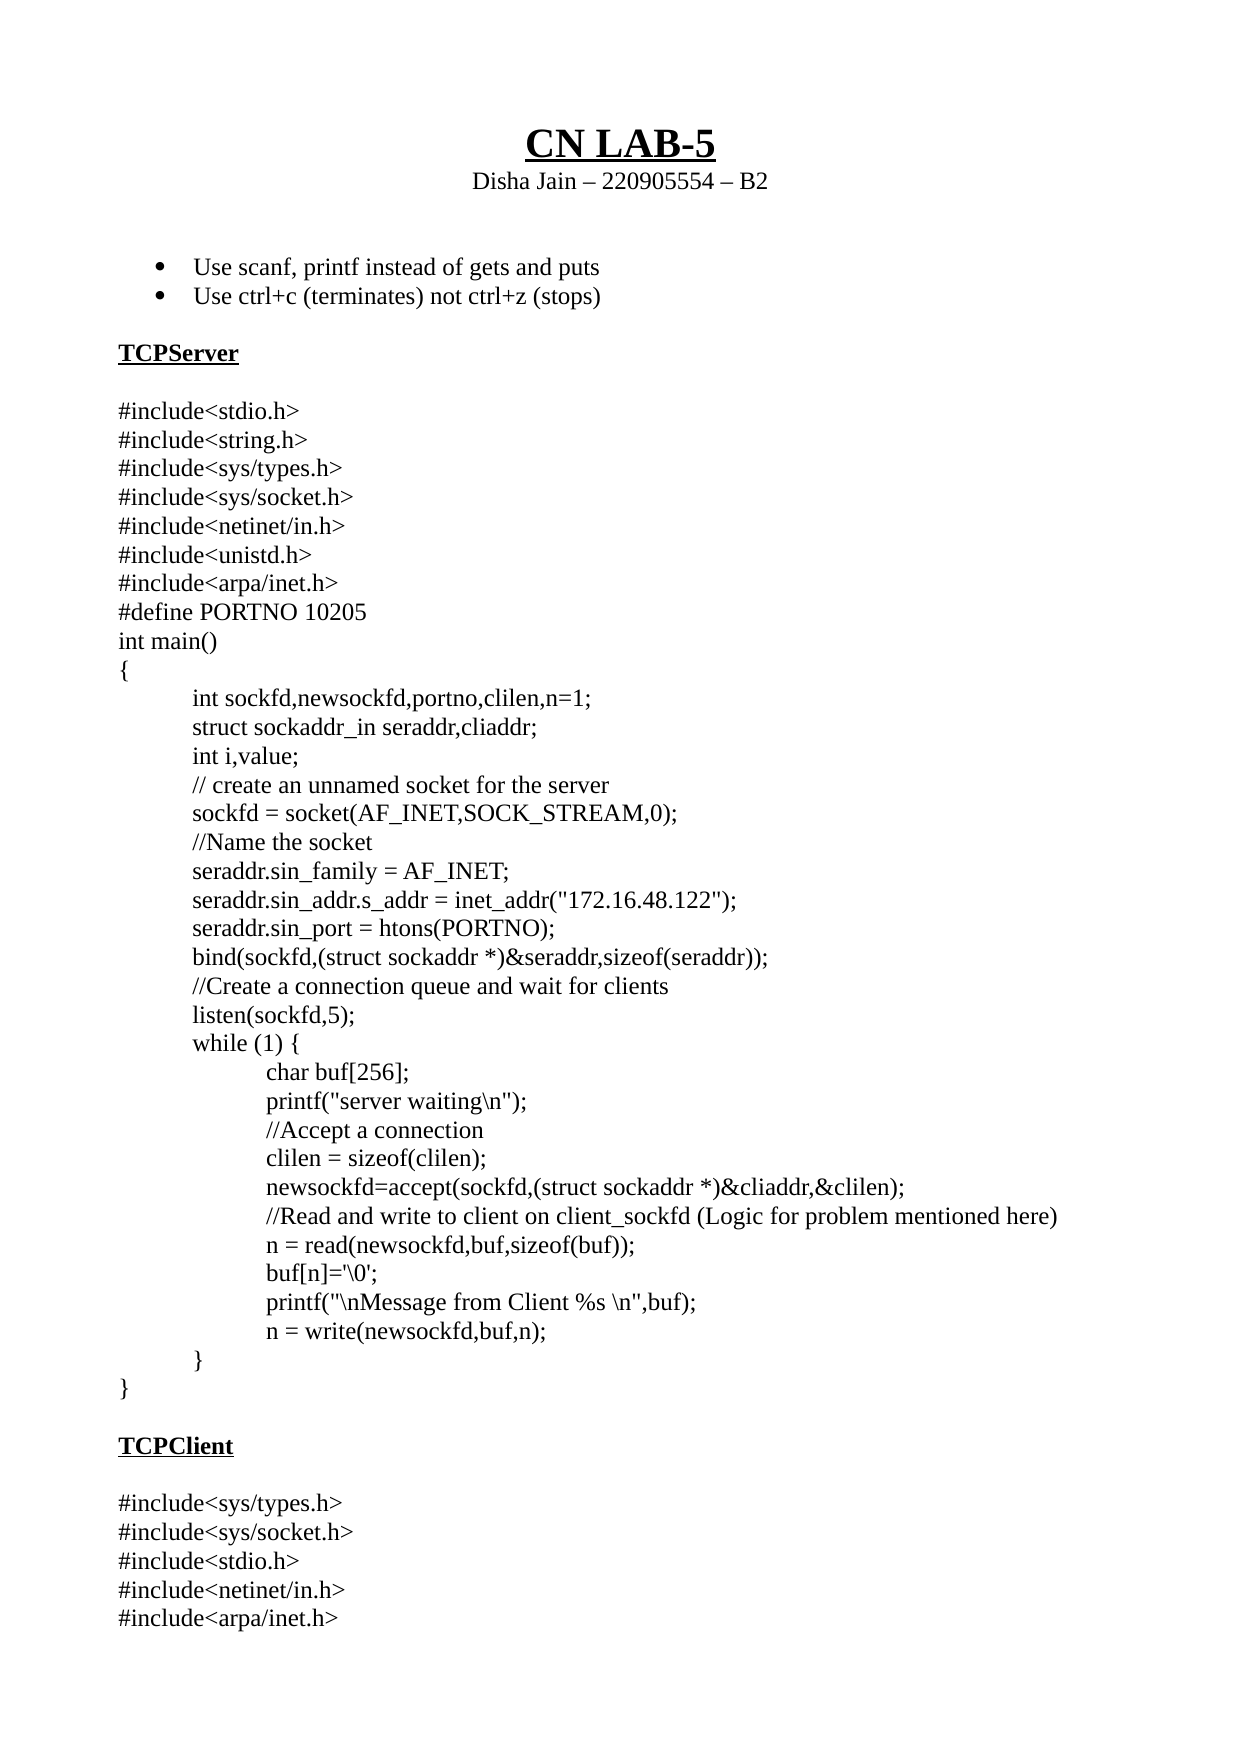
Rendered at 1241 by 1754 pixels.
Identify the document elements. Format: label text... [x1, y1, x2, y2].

text // create an unnamed socket for the server [192, 770, 1122, 798]
text #include<sys/types.h> [118, 1488, 1122, 1517]
text buf[n]='\0'; [266, 1258, 1122, 1287]
list Use scanf, printf instead of gets and puts [156, 252, 1122, 281]
text clilen = sizeof(clilen); [266, 1143, 1122, 1172]
text char buf[256]; [266, 1057, 1122, 1086]
text #include<sys/socket.h> [118, 1517, 1122, 1546]
text n = read(newsockfd,buf,sizeof(buf)); [266, 1230, 1122, 1258]
text printf("\nMessage from Client %s \n",buf); [266, 1287, 1122, 1316]
text seraddr.sin_family = AF_INET; [192, 856, 1122, 885]
text { [118, 655, 1122, 683]
text } [118, 1373, 1122, 1402]
text } [192, 1345, 1122, 1373]
text #include<arpa/inet.h> [118, 568, 1122, 597]
text #include<sys/types.h> [118, 453, 1122, 482]
text //Accept a connection [266, 1115, 1122, 1143]
text n = write(newsockfd,buf,n); [266, 1316, 1122, 1345]
text struct sockaddr_in seraddr,cliaddr; [192, 712, 1122, 741]
text seraddr.sin_addr.s_addr = inet_addr("172.16.48.122"); [192, 885, 1122, 913]
text #include<stdio.h> [118, 1546, 1122, 1575]
text //Name the socket [192, 827, 1122, 856]
text listen(sockfd,5); [192, 1000, 1122, 1028]
text #include<stdio.h> [118, 396, 1122, 425]
text sockfd = socket(AF_INET,SOCK_STREAM,0); [192, 798, 1122, 827]
text int i,value; [192, 741, 1122, 770]
text Disha Jain – 220905554 – B2 [118, 166, 1122, 195]
text TCPClient [118, 1431, 1122, 1460]
list Use ctrl+c (terminates) not ctrl+z (stops) [156, 281, 1122, 310]
text CN LAB-5 [118, 118, 1122, 166]
text #include<arpa/inet.h> [118, 1603, 1122, 1632]
text TCPServer [118, 338, 1122, 367]
text newsockfd=accept(sockfd,(struct sockaddr *)&cliaddr,&clilen); [266, 1172, 1122, 1201]
text #define PORTNO 10205 [118, 597, 1122, 626]
text int sockfd,newsockfd,portno,clilen,n=1; [192, 683, 1122, 712]
text #include<netinet/in.h> [118, 1575, 1122, 1603]
text while (1) { [192, 1028, 1122, 1057]
text printf("server waiting\n"); [266, 1086, 1122, 1115]
text #include<sys/socket.h> [118, 482, 1122, 511]
text #include<netinet/in.h> [118, 511, 1122, 540]
text //Read and write to client on client_sockfd (Logic for problem mentioned here) [266, 1201, 1122, 1230]
text #include<string.h> [118, 425, 1122, 453]
text bind(sockfd,(struct sockaddr *)&seraddr,sizeof(seraddr)); [192, 942, 1122, 971]
text #include<unistd.h> [118, 540, 1122, 568]
text seraddr.sin_port = htons(PORTNO); [192, 913, 1122, 942]
text //Create a connection queue and wait for clients [192, 971, 1122, 1000]
text int main() [118, 626, 1122, 655]
